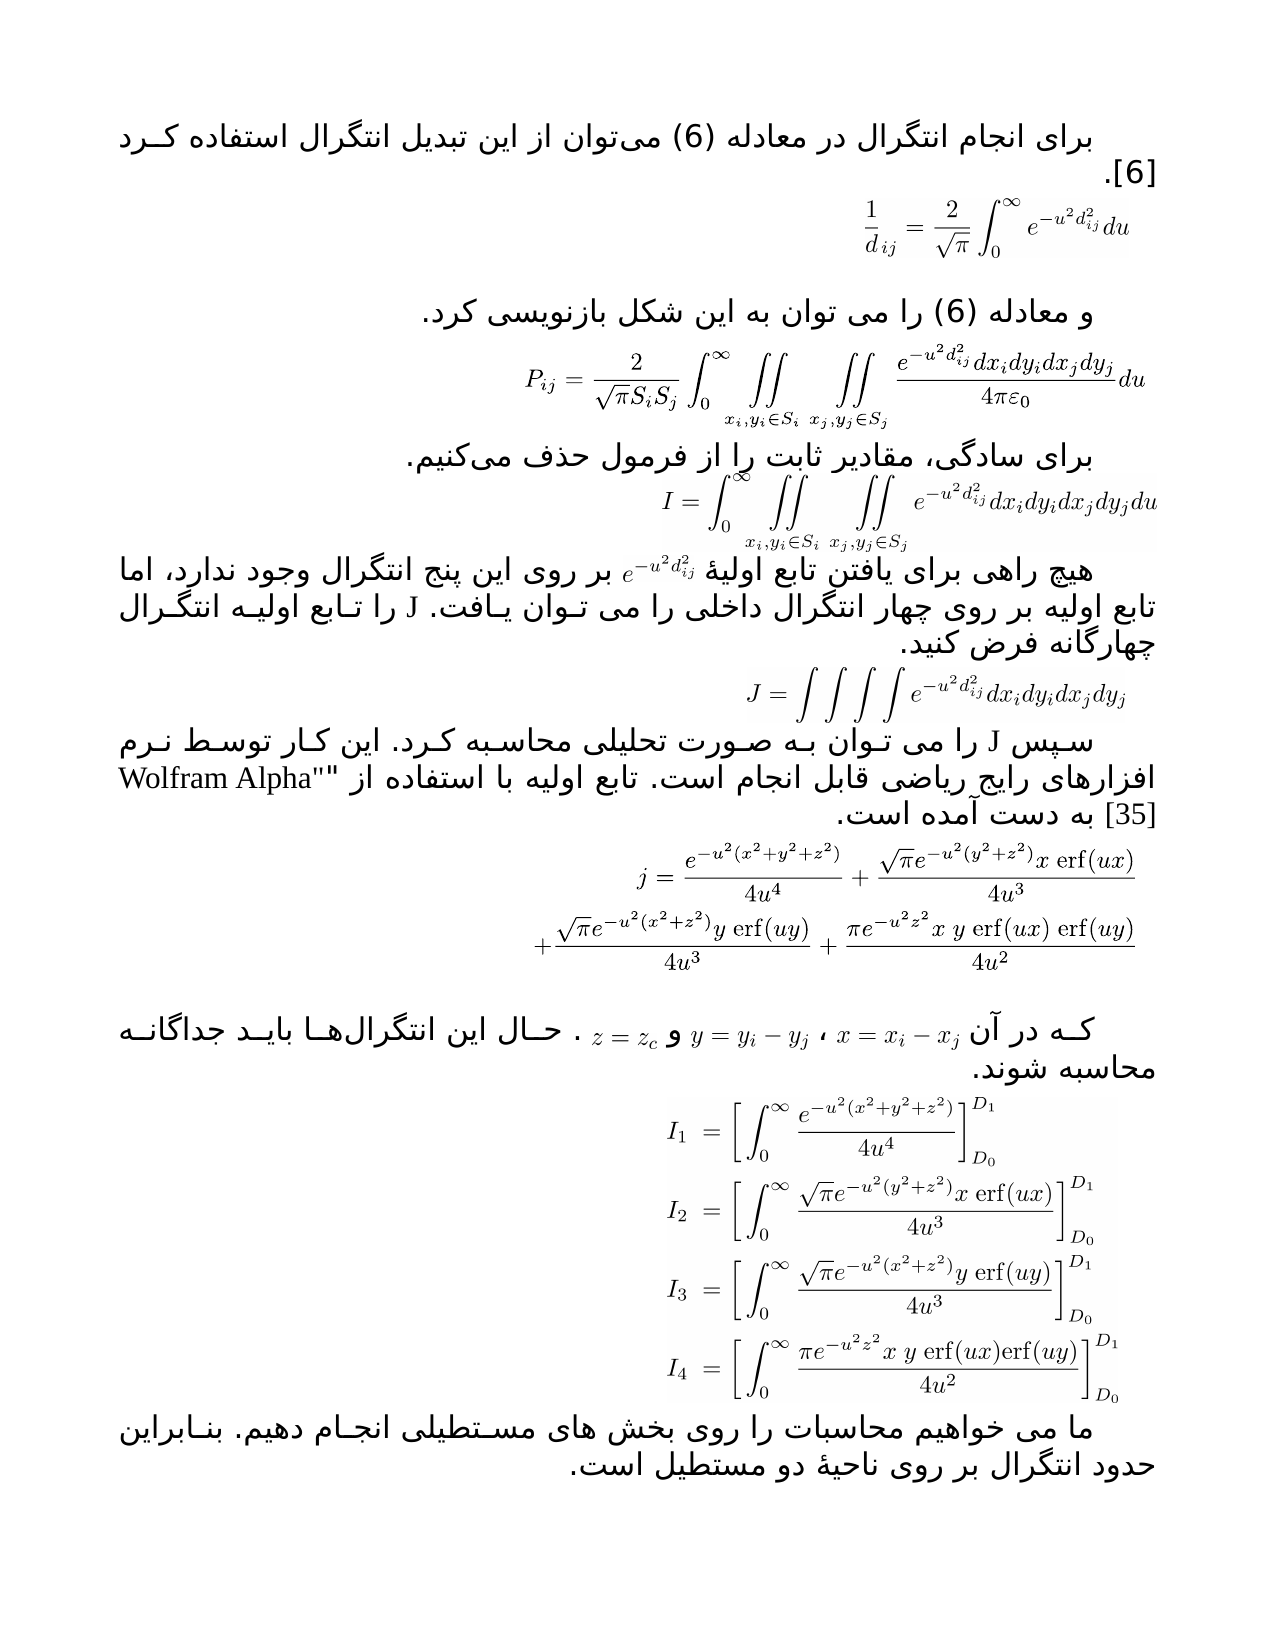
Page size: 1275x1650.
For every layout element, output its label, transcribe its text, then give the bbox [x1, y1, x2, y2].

picture [747, 667, 1125, 723]
text که در آن ، و . حال این انتگرال‌ها باید جداگانه محاسبه شوند. [118, 1012, 1157, 1086]
picture [691, 1031, 808, 1050]
picture [623, 555, 694, 582]
picture [667, 1097, 1118, 1403]
text و معادله (6) را می توان به این شکل بازنویسی کرد. [118, 293, 1157, 330]
text هیچ راهی برای یافتن تابع اولیهٔ بر روی این پنج انتگرال وجود ندارد، اما تابع اولیه بر روی چهار انتگرال داخلی را می توان یافت. J را تابع اولیه انتگرال چهارگانه فرض کنید. [118, 474, 1157, 661]
text برای انجام انتگرال در معادله (6) می‌توان از این تبدیل انتگرال استفاده کرد [6]. [118, 118, 1157, 191]
picture [592, 1033, 657, 1049]
text ما می خواهیم محاسبات را روی بخش های مستطیلی انجام دهیم. بنابراین حدود انتگرال بر روی ناحیهٔ دو مستطیل است. [118, 1409, 1157, 1482]
picture [662, 473, 1157, 552]
text سپس J را می توان به صورت تحلیلی محاسبه کرد. این کار توسط نرم افزارهای رایج ریاضی قابل انجام است. تابع اولیه با استفاده از "Wolfram Alpha" [35] به دست آمده است. [118, 661, 1157, 832]
text برای سادگی، مقادیر ثابت را از فرمول حذف می‌کنیم. [118, 438, 1157, 474]
picture [837, 1031, 959, 1050]
picture [865, 198, 1129, 258]
